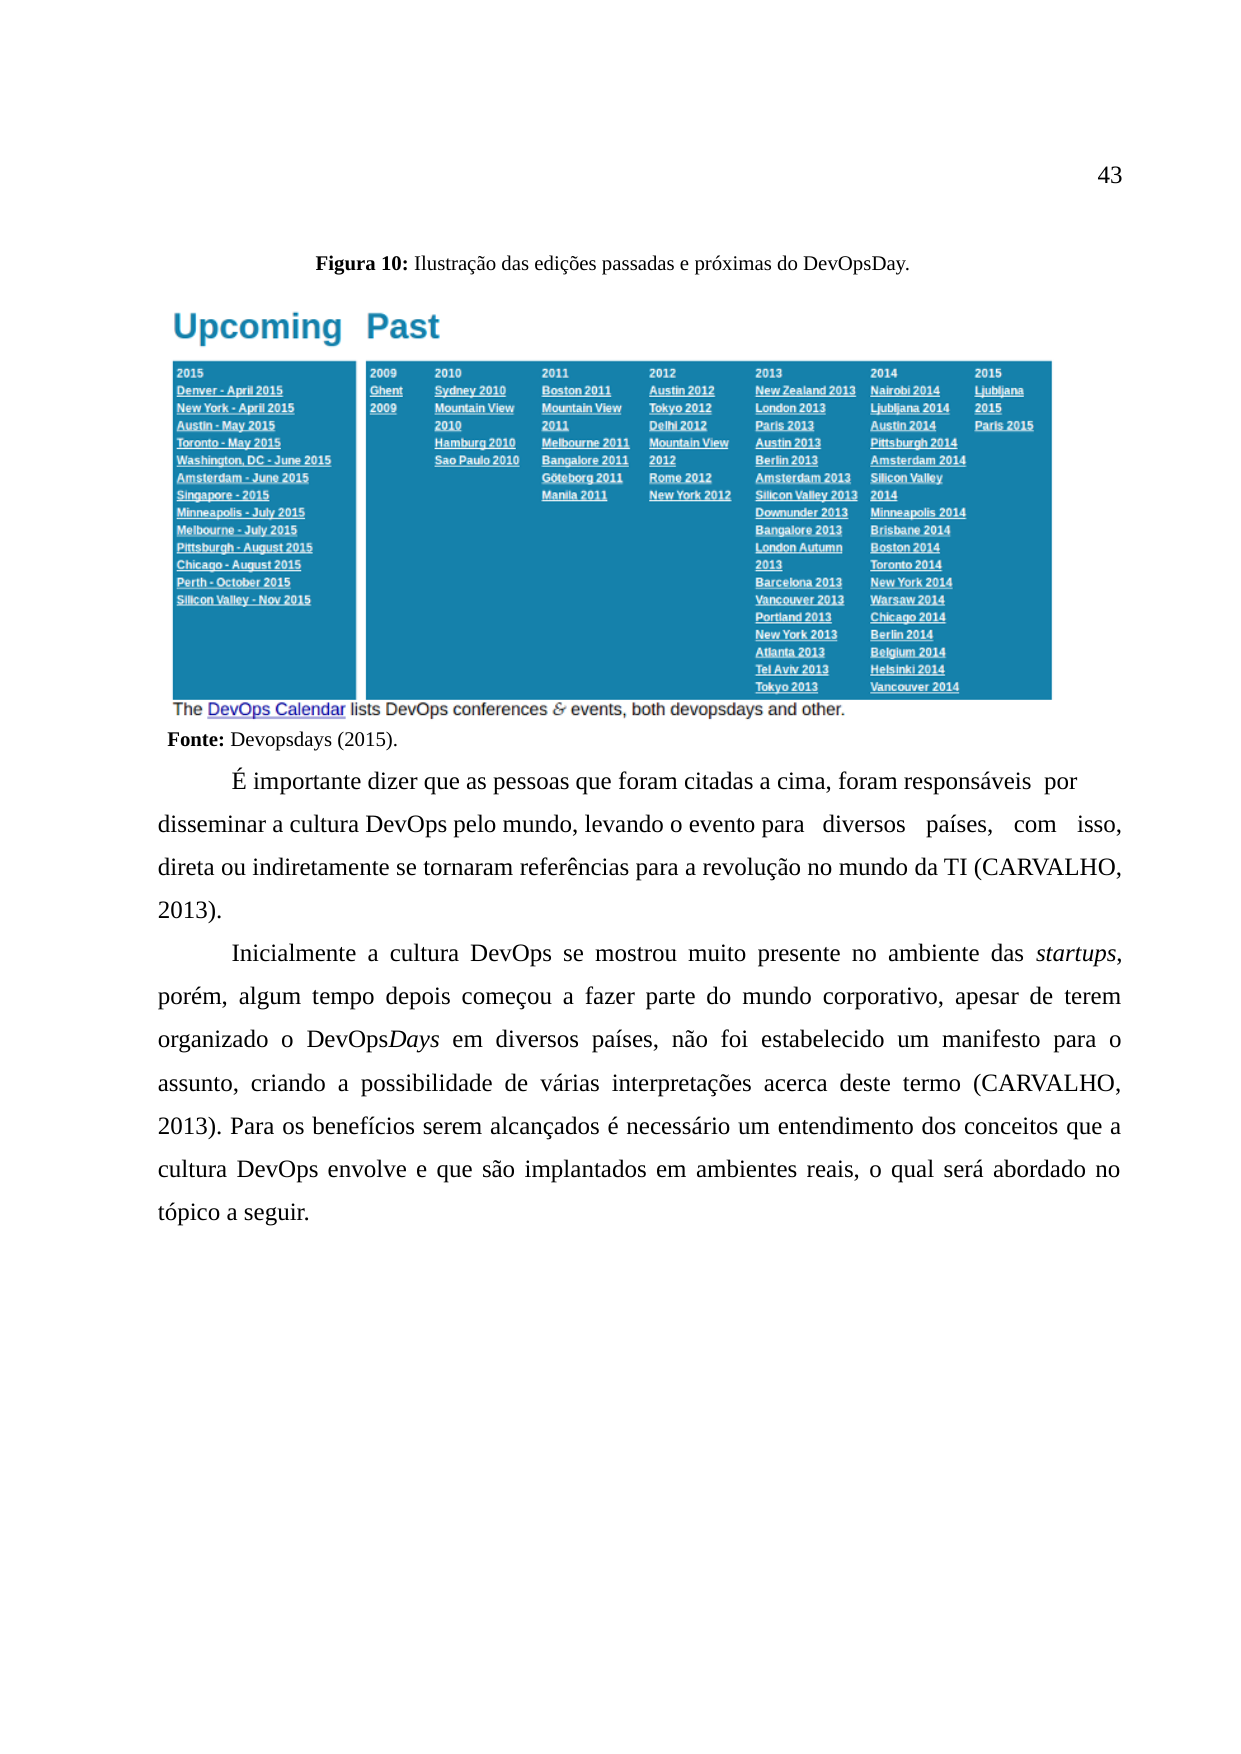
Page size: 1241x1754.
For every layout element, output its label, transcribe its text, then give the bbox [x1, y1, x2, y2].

text É importante dizer que as pessoas que foram citadas a cima, foram responsáveis por disseminar a cultura DevOps pelo mundo, levando o evento para diversos países, com isso, direta ou indiretamente se tornaram referências para a revolução no mundo da TI (CARVALHO, 2013). [158, 218, 1122, 924]
text Fonte: Devopsdays (2015). [162, 300, 1064, 751]
picture [168, 299, 1057, 728]
text Inicialmente a cultura DevOps se mostrou muito presente no ambiente das startups, porém, algum tempo depois começou a fazer parte do mundo corporativo, apesar de terem organizado o DevOpsDays em diversos países, não foi estabelecido um manifesto para o assunto, criando a possibilidade de várias interpretações acerca deste termo (CARVALHO, 2013). Para os benefícios serem alcançados é necessário um entendimento dos conceitos que a cultura DevOps envolve e que são implantados em ambientes reais, o qual será abordado no tópico a seguir. [158, 938, 1122, 1226]
text Figura 10: Ilustração das edições passadas e próximas do DevOpsDay. [162, 251, 1064, 275]
